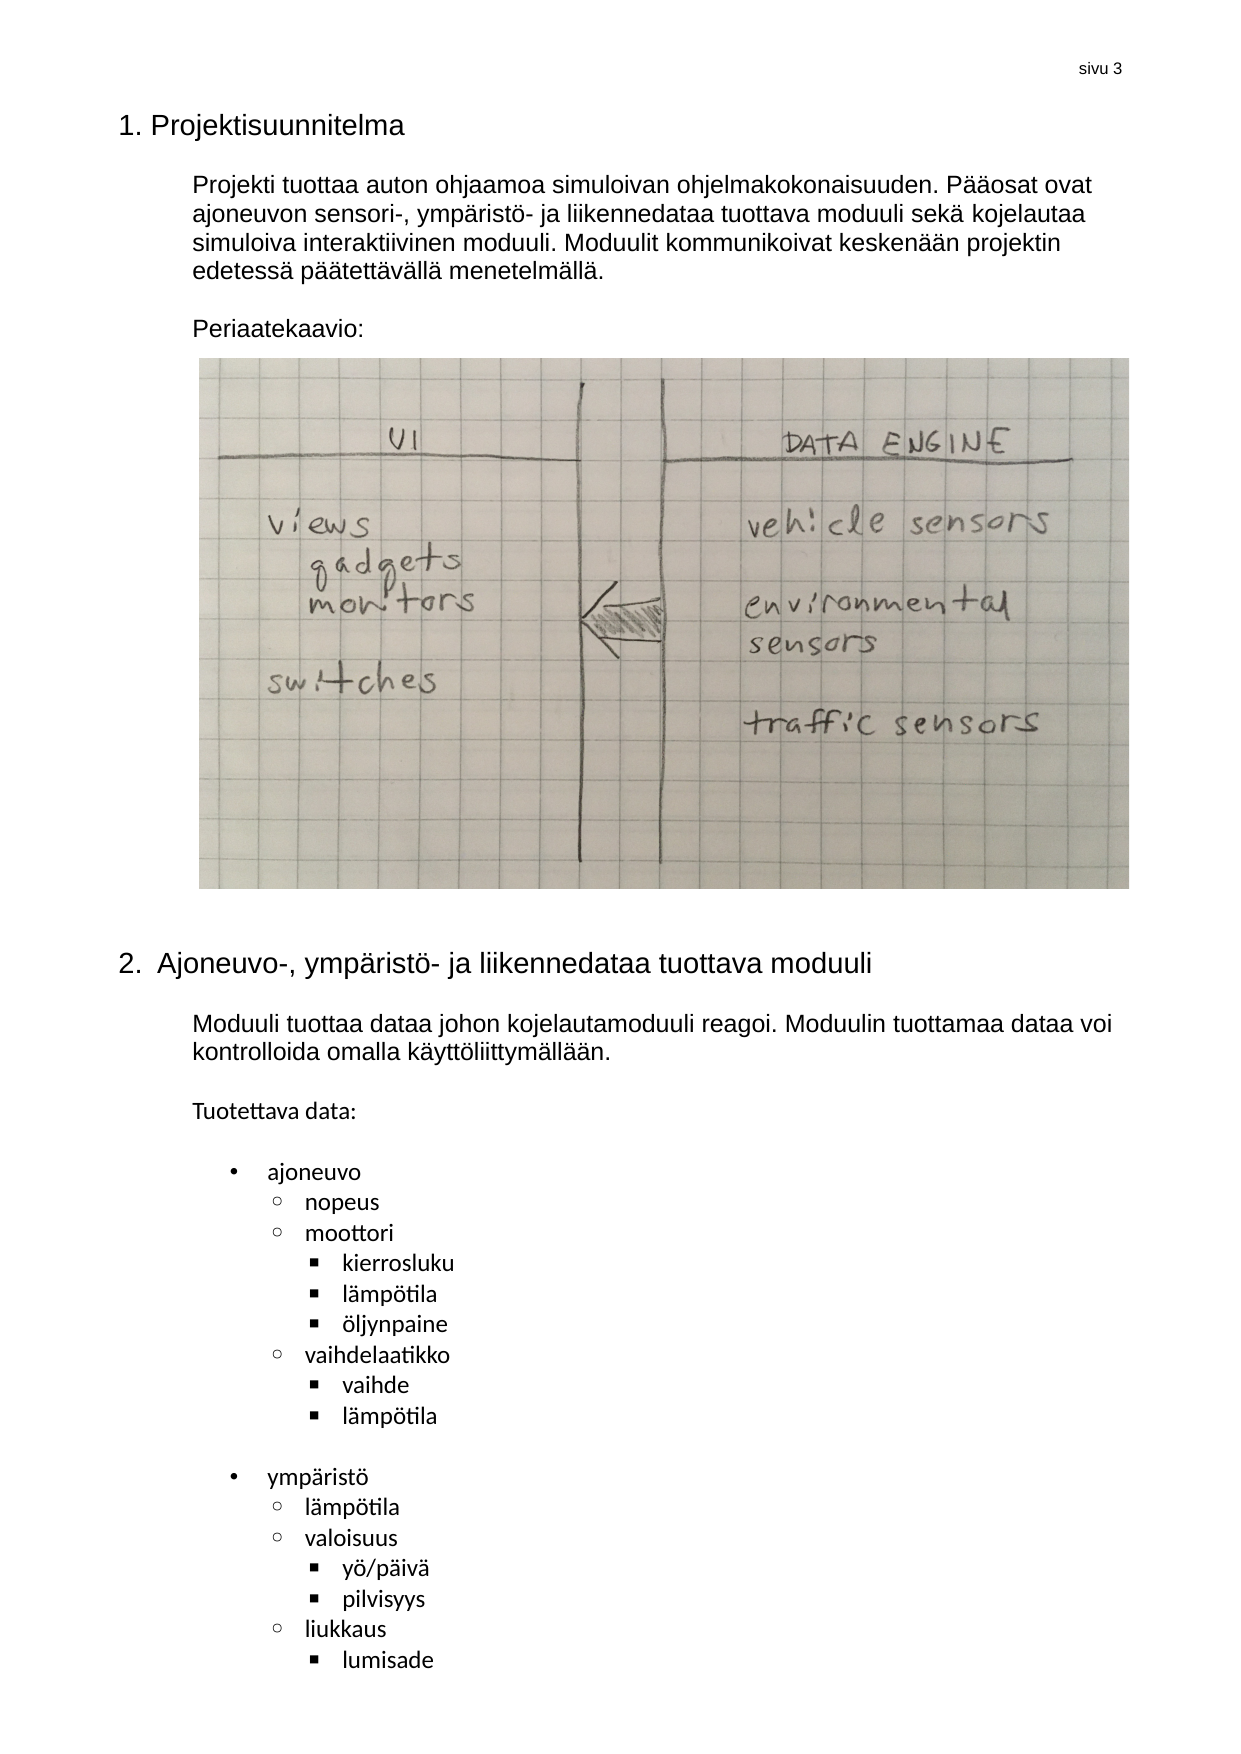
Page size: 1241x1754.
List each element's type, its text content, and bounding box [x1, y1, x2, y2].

list liukkaus [267, 1614, 1122, 1644]
list pilvisyys [304, 1583, 1122, 1614]
list vaihdelaatikko [267, 1339, 1122, 1369]
list moottori [267, 1217, 1122, 1247]
text 2. Ajoneuvo-, ympäristö- ja liikennedataa tuottava moduuli [118, 946, 1122, 980]
list valoisuus [267, 1522, 1122, 1553]
list nopeus [267, 1186, 1122, 1217]
text 1. Projektisuunnitelma [118, 108, 1122, 141]
list lämpötila [304, 1278, 1122, 1308]
text Periaatekaavio: [192, 314, 1122, 342]
list lämpötila [304, 1400, 1122, 1431]
text Tuotettava data: [192, 1095, 1122, 1125]
list vaihde [304, 1369, 1122, 1400]
list ajoneuvo [229, 1156, 1122, 1186]
list kierrosluku [304, 1247, 1122, 1278]
list lumisade [304, 1644, 1122, 1675]
list ympäristö [229, 1461, 1122, 1492]
picture [199, 358, 1130, 889]
list yö/päivä [304, 1553, 1122, 1583]
list lämpötila [267, 1492, 1122, 1522]
list öljynpaine [304, 1308, 1122, 1339]
text Projekti tuottaa auton ohjaamoa simuloivan ohjelmakokonaisuuden. Pääosat ovat ajoneuvon sensori-, ympäristö- ja liikennedataa tuottava moduuli sekä kojelautaa simuloiva interaktiivinen moduuli. Moduulit kommunikoivat keskenään projektin edetessä päätettävällä menetelmällä. [192, 170, 1122, 285]
text Moduuli tuottaa dataa johon kojelautamoduuli reagoi. Moduulin tuottamaa dataa voi kontrolloida omalla käyttöliittymällään. [192, 1008, 1122, 1066]
